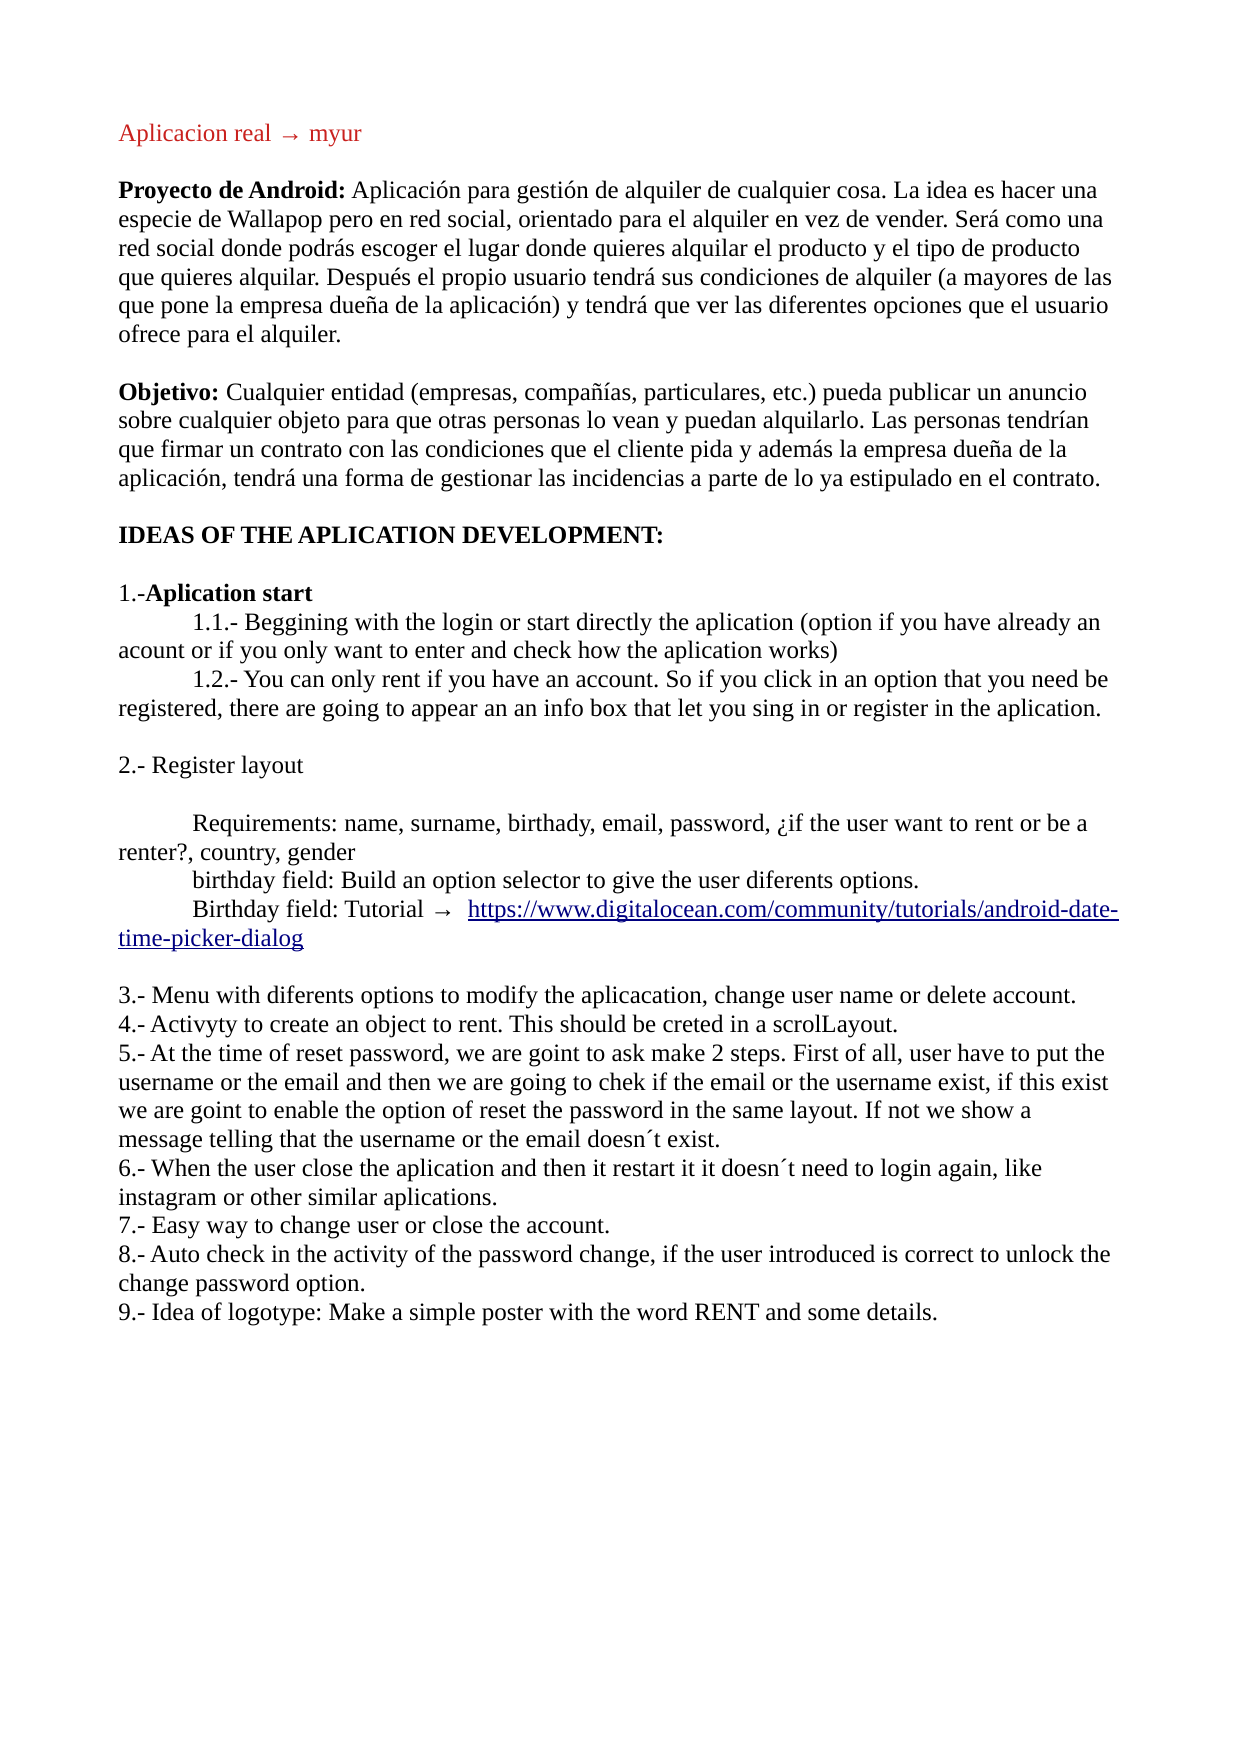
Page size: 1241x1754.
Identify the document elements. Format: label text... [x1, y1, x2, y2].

text 5.- At the time of reset password, we are goint to ask make 2 steps. First of all, user have to put the username or the email and then we are going to chek if the email or the username exist, if this exist we are goint to enable the option of reset the password in the same layout. If not we show a message telling that the username or the email doesn´t exist. [118, 1038, 1122, 1153]
text 8.- Auto check in the activity of the password change, if the user introduced is correct to unlock the change password option. [118, 1239, 1122, 1297]
text 6.- When the user close the aplication and then it restart it it doesn´t need to login again, like instagram or other similar aplications. [118, 1153, 1122, 1211]
text 1.-Aplication start [118, 578, 1122, 607]
text 2.- Register layout [118, 751, 1122, 779]
text Aplicacion real → myur [118, 118, 1122, 147]
text 1.1.- Beggining with the login or start directly the aplication (option if you have already an acount or if you only want to enter and check how the aplication works) [118, 607, 1122, 664]
text 4.- Activyty to create an object to rent. This should be creted in a scrolLayout. [118, 1009, 1122, 1038]
text Requirements: name, surname, birthady, email, password, ¿if the user want to rent or be a renter?, country, gender [118, 808, 1122, 866]
text 7.- Easy way to change user or close the account. [118, 1211, 1122, 1239]
text 3.- Menu with diferents options to modify the aplicacation, change user name or delete account. [118, 981, 1122, 1009]
text Objetivo: Cualquier entidad (empresas, compañías, particulares, etc.) pueda publicar un anuncio sobre cualquier objeto para que otras personas lo vean y puedan alquilarlo. Las personas tendrían que firmar un contrato con las condiciones que el cliente pida y además la empresa dueña de la aplicación, tendrá una forma de gestionar las incidencias a parte de lo ya estipulado en el contrato. [118, 377, 1122, 492]
text Proyecto de Android: Aplicación para gestión de alquiler de cualquier cosa. La idea es hacer una especie de Wallapop pero en red social, orientado para el alquiler en vez de vender. Será como una red social donde podrás escoger el lugar donde quieres alquilar el producto y el tipo de producto que quieres alquilar. Después el propio usuario tendrá sus condiciones de alquiler (a mayores de las que pone la empresa dueña de la aplicación) y tendrá que ver las diferentes opciones que el usuario ofrece para el alquiler. [118, 176, 1122, 348]
text 1.2.- You can only rent if you have an account. So if you click in an option that you need be registered, there are going to appear an an info box that let you sing in or register in the aplication. [118, 664, 1122, 722]
text birthday field: Build an option selector to give the user diferents options. [118, 866, 1122, 894]
text Birthday field: Tutorial → https://www.digitalocean.com/community/tutorials/android-date-time-picker-dialog [118, 894, 1122, 952]
text 9.- Idea of logotype: Make a simple poster with the word RENT and some details. [118, 1297, 1122, 1326]
text IDEAS OF THE APLICATION DEVELOPMENT: [118, 521, 1122, 549]
